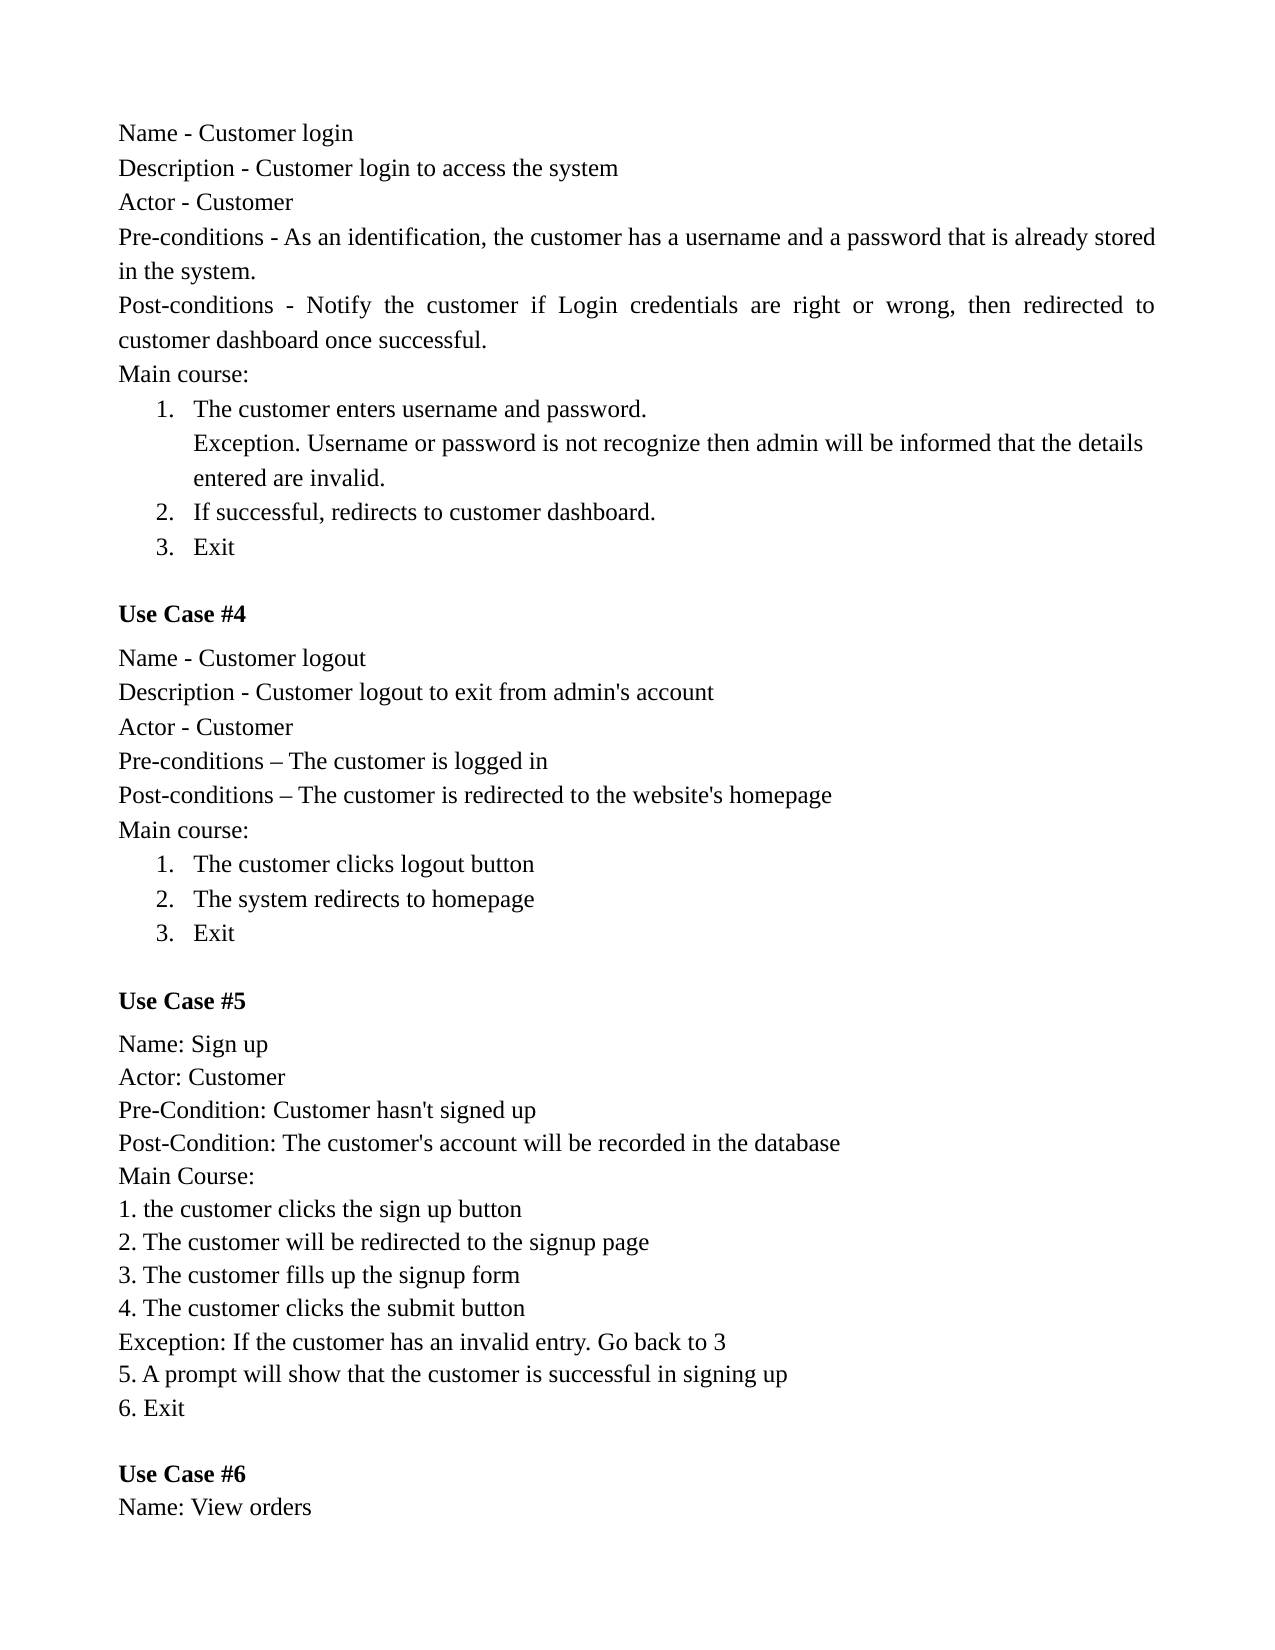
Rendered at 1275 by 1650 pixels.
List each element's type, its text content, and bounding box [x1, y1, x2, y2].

text 2. The customer will be redirected to the signup page [118, 1227, 1157, 1256]
text Name - Customer login [118, 118, 1157, 147]
text Post-Condition: The customer's account will be recorded in the database [118, 1128, 1157, 1157]
text Use Case #5 [118, 986, 1157, 1015]
text Description - Customer logout to exit from admin's account [118, 677, 1157, 706]
list Exception. Username or password is not recognize then admin will be informed that the details entered are invalid. [156, 428, 1157, 492]
text Actor - Customer [118, 712, 1157, 740]
text 3. The customer fills up the signup form [118, 1261, 1157, 1289]
text 1. the customer clicks the sign up button [118, 1194, 1157, 1223]
list The customer enters username and password. [156, 394, 1157, 423]
text Use Case #4 [118, 599, 1157, 628]
text Name: View orders [118, 1492, 1157, 1520]
text Actor: Customer [118, 1062, 1157, 1091]
list The system redirects to homepage [156, 884, 1157, 913]
text Exception: If the customer has an invalid entry. Go back to 3 [118, 1327, 1157, 1355]
text Main Course: [118, 1161, 1157, 1190]
text Pre-conditions - As an identification, the customer has a username and a password that is already stored in the system. [118, 222, 1157, 285]
list Exit [156, 532, 1157, 561]
text Name - Customer logout [118, 643, 1157, 671]
text Post-conditions – The customer is redirected to the website's homepage [118, 781, 1157, 809]
text Post-conditions - Notify the customer if Login credentials are right or wrong, then redirected to customer dashboard once successful. [118, 291, 1157, 354]
text 4. The customer clicks the submit button [118, 1293, 1157, 1322]
text Actor - Customer [118, 187, 1157, 216]
text Main course: [118, 359, 1157, 388]
list The customer clicks logout button [156, 849, 1157, 878]
list If successful, redirects to customer dashboard. [156, 497, 1157, 526]
text Name: Sign up [118, 1029, 1157, 1058]
text Pre-Condition: Customer hasn't signed up [118, 1095, 1157, 1124]
list Exit [156, 918, 1157, 947]
text 6. Exit [118, 1393, 1157, 1421]
text Description - Customer login to access the system [118, 153, 1157, 181]
text Main course: [118, 815, 1157, 844]
text Pre-conditions – The customer is logged in [118, 746, 1157, 775]
text Use Case #6 [118, 1459, 1157, 1487]
text 5. A prompt will show that the customer is successful in signing up [118, 1359, 1157, 1388]
